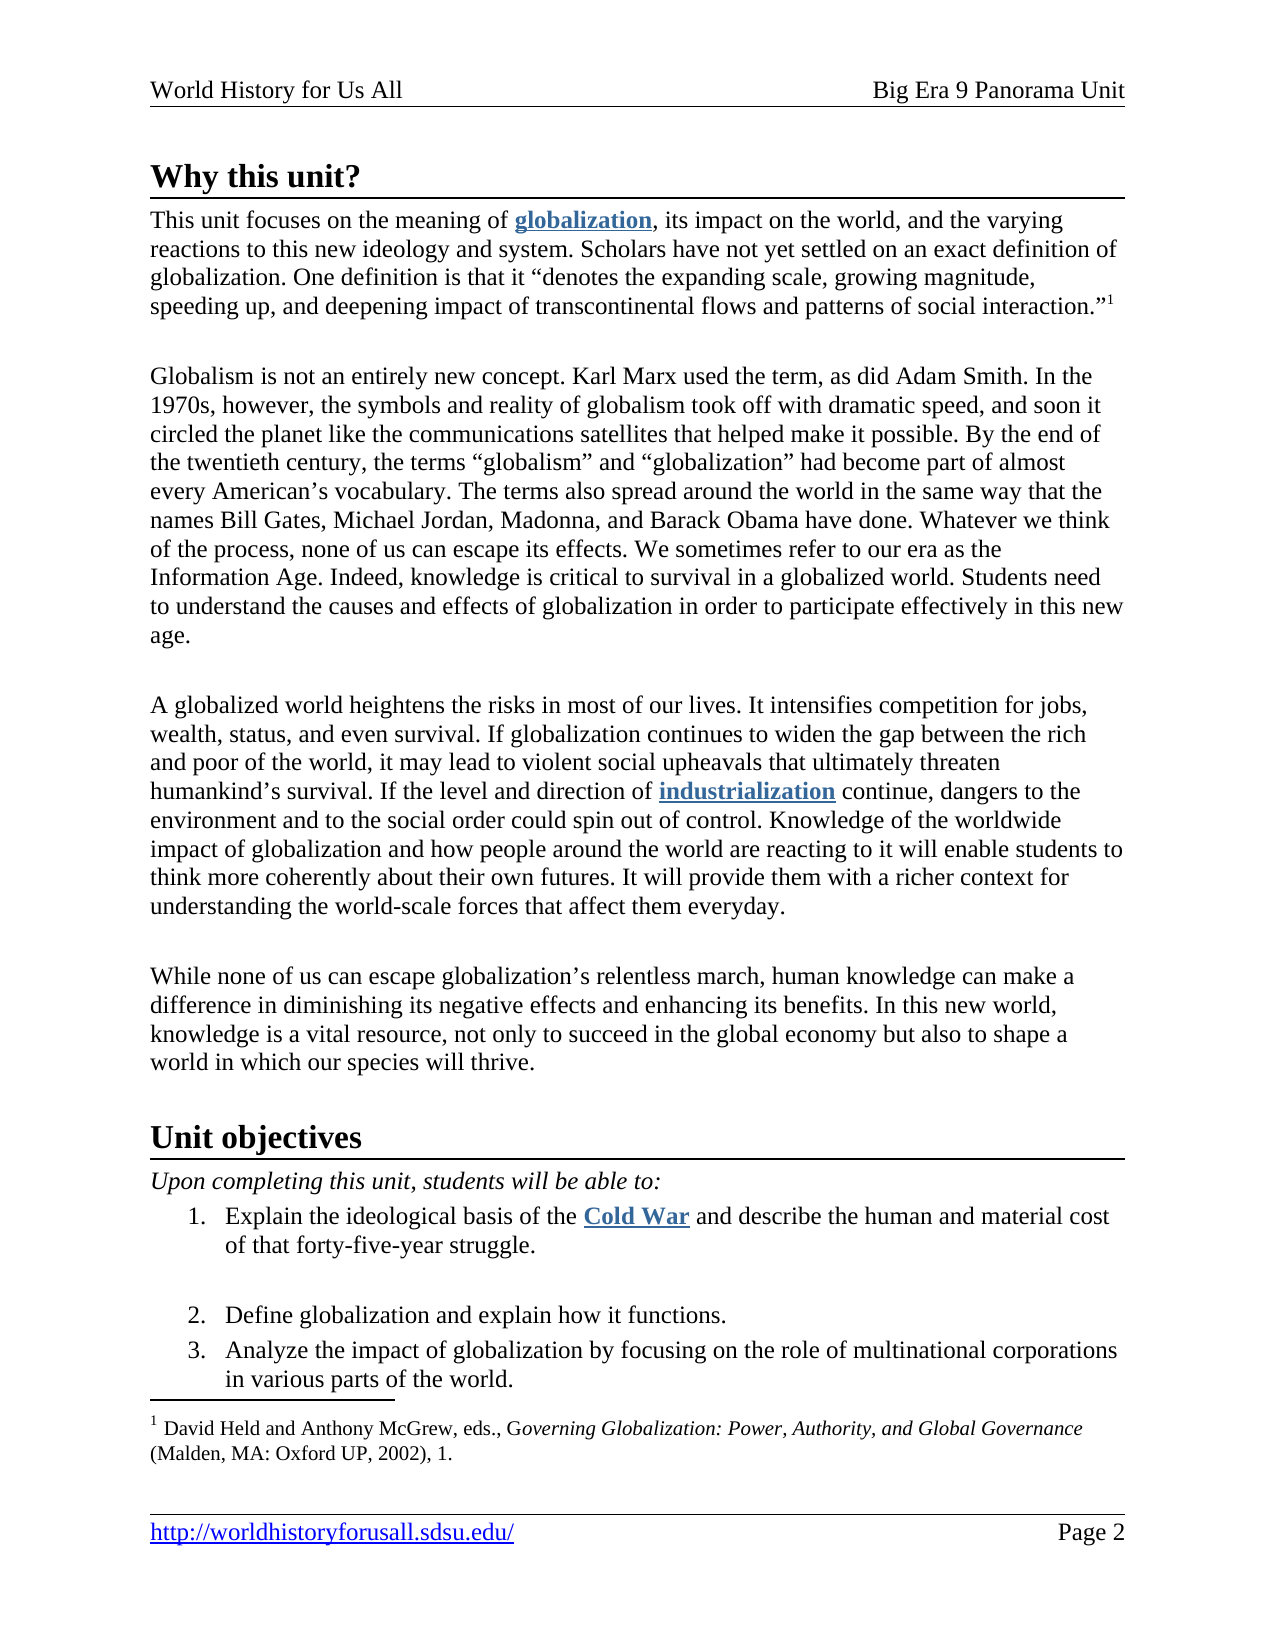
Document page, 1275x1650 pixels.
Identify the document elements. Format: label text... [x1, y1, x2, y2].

list Analyze the impact of globalization by focusing on the role of multinational corporations in various parts of the world. [187, 1335, 1125, 1392]
list Explain the ideological basis of the Cold War and describe the human and material cost of that forty-five-year struggle. [187, 1201, 1125, 1259]
text Unit objectives [150, 1117, 1125, 1158]
text This unit focuses on the meaning of globalization, its impact on the world, and the varying reactions to this new ideology and system. Scholars have not yet settled on an exact definition of globalization. One definition is that it “denotes the expanding scale, growing magnitude, speeding up, and deepening impact of transcontinental flows and patterns of social interaction.” [150, 205, 1125, 320]
list Define globalization and explain how it functions. [187, 1300, 1125, 1329]
text While none of us can escape globalization’s relentless march, human knowledge can make a difference in diminishing its negative effects and enhancing its benefits. In this new world, knowledge is a vital resource, not only to succeed in the global economy but also to shape a world in which our species will thrive. [150, 961, 1125, 1076]
text A globalized world heightens the risks in most of our lives. It intensifies competition for jobs, wealth, status, and even survival. If globalization continues to widen the gap between the rich and poor of the world, it may lead to violent social upheavals that ultimately threaten humankind’s survival. If the level and direction of industrialization continue, dangers to the environment and to the social order could spin out of control. Knowledge of the worldwide impact of globalization and how people around the world are reacting to it will enable students to think more coherently about their own futures. It will provide them with a richer context for understanding the world-scale forces that affect them everyday. [150, 690, 1125, 920]
text David Held and Anthony McGrew, eds., Governing Globalization: Power, Authority, and Global Governance (Malden, MA: Oxford UP, 2002), 1. [150, 1412, 1125, 1465]
text Why this unit? [150, 156, 1125, 197]
text Globalism is not an entirely new concept. Karl Marx used the term, as did Adam Smith. In the 1970s, however, the symbols and reality of globalism took off with dramatic speed, and soon it circled the planet like the communications satellites that helped make it possible. By the end of the twentieth century, the terms “globalism” and “globalization” had become part of almost every American’s vocabulary. The terms also spread around the world in the same way that the names Bill Gates, Michael Jordan, Madonna, and Barack Obama have done. Whatever we think of the process, none of us can escape its effects. We sometimes refer to our era as the Information Age. Indeed, knowledge is critical to survival in a globalized world. Students need to understand the causes and effects of globalization in order to participate effectively in this new age. [150, 361, 1125, 649]
text Upon completing this unit, students will be able to: [150, 1166, 1125, 1195]
